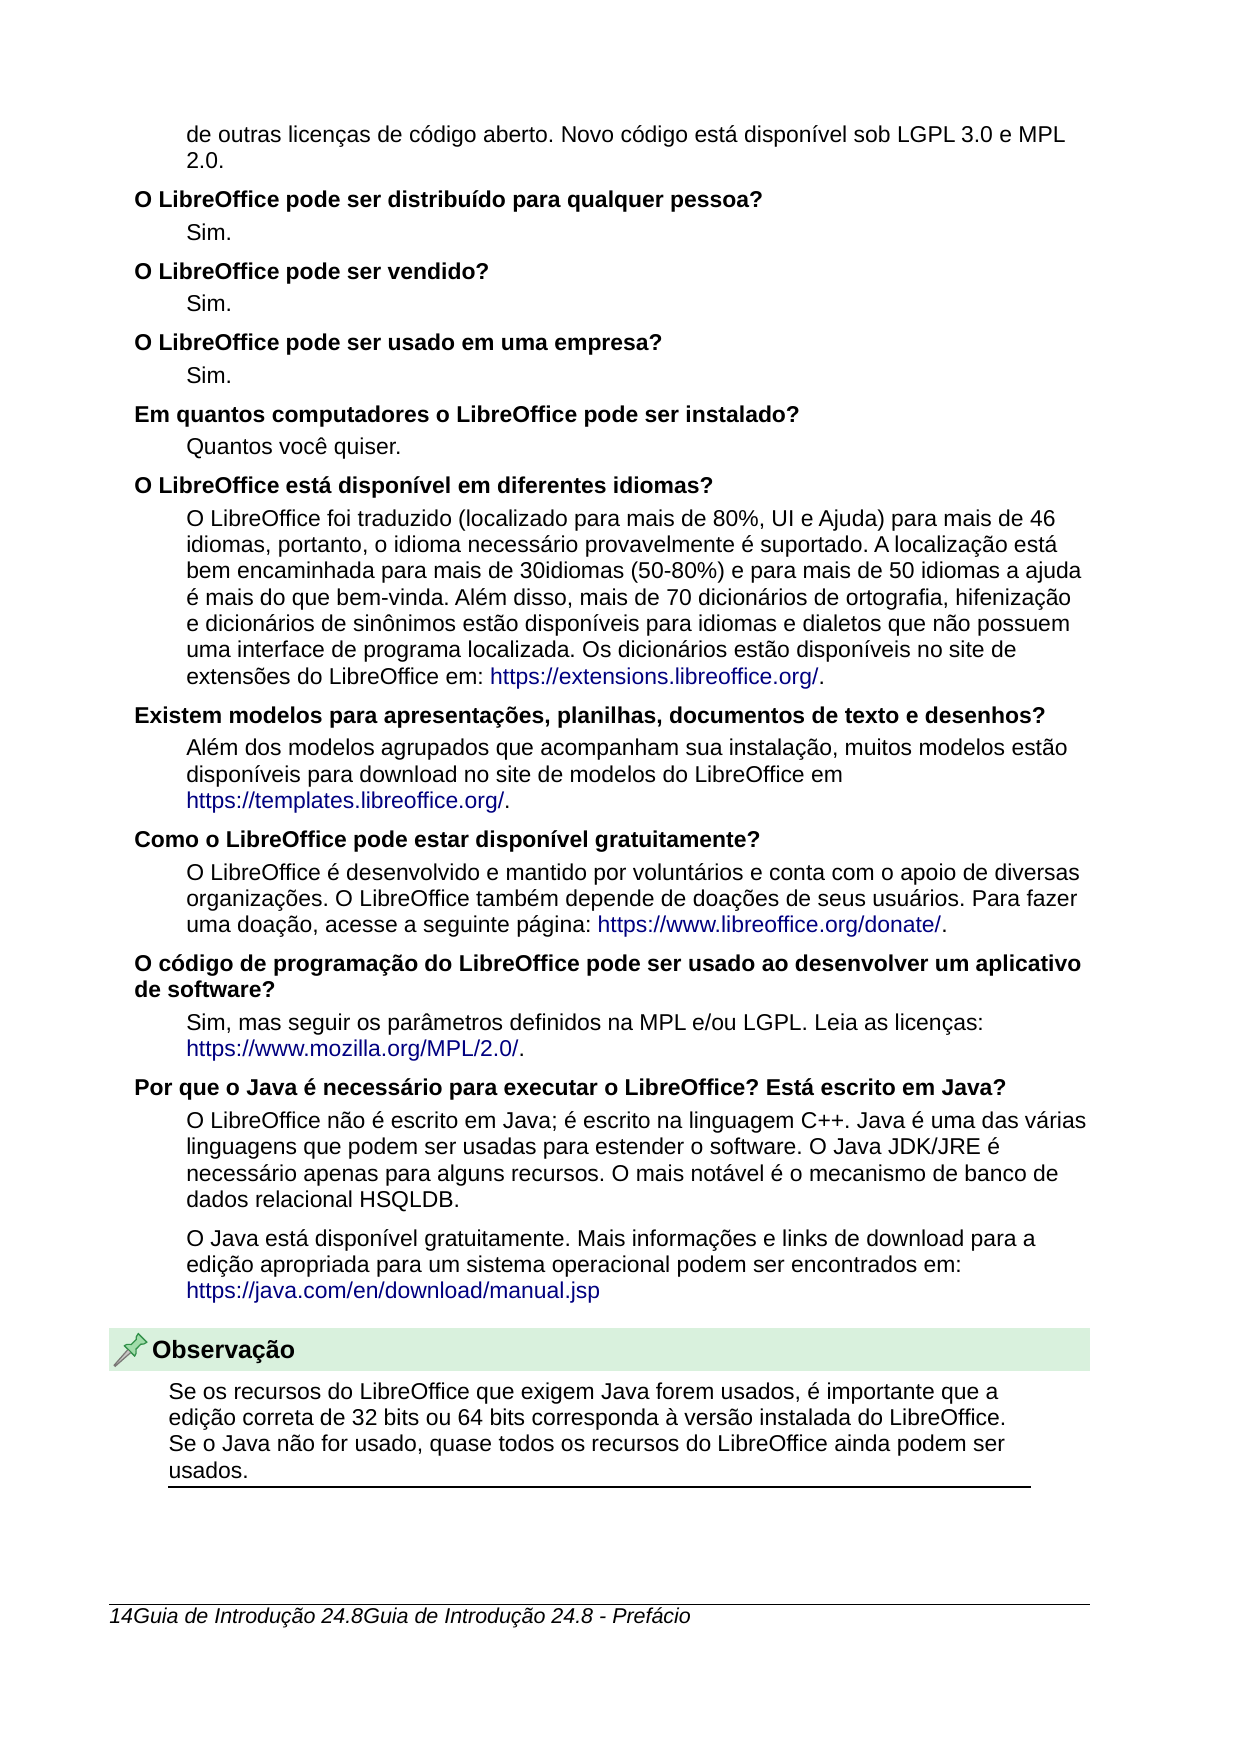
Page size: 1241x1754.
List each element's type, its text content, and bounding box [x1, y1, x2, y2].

text O LibreOffice não é escrito em Java; é escrito na linguagem C++. Java é uma das várias linguagens que podem ser usadas para estender o software. O Java JDK/JRE é necessário apenas para alguns recursos. O mais notável é o mecanismo de banco de dados relacional HSQLDB. [186, 1107, 1090, 1212]
text Além dos modelos agrupados que acompanham sua instalação, muitos modelos estão disponíveis para download no site de modelos do LibreOffice em https://templates.libreoffice.org/. [186, 734, 1090, 813]
text O LibreOffice está disponível em diferentes idiomas? [134, 472, 1090, 498]
text O Java está disponível gratuitamente. Mais informações e links de download para a edição apropriada para um sistema operacional podem ser encontrados em: https://java.com/en/download/manual.jsp [186, 1225, 1090, 1304]
text Sim. [186, 290, 1090, 317]
text de outras licenças de código aberto. Novo código está disponível sob LGPL 3.0 e MPL 2.0. [186, 121, 1090, 174]
text Se os recursos do LibreOffice que exigem Java forem usados, é importante que a edição correta de 32 bits ou 64 bits corresponda à versão instalada do LibreOffice. Se o Java não for usado, quase todos os recursos do LibreOffice ainda podem ser usados. [168, 1378, 1031, 1486]
text Sim. [186, 362, 1090, 388]
text Como o LibreOffice pode estar disponível gratuitamente? [134, 826, 1090, 852]
text Em quantos computadores o LibreOffice pode ser instalado? [134, 401, 1090, 427]
text O LibreOffice é desenvolvido e mantido por voluntários e conta com o apoio de diversas organizações. O LibreOffice também depende de doações de seus usuários. Para fazer uma doação, acesse a seguinte página: https://www.libreoffice.org/donate/. [186, 858, 1090, 937]
text Quantos você quiser. [186, 433, 1090, 459]
text Sim. [186, 219, 1090, 245]
text O LibreOffice foi traduzido (localizado para mais de 80%, UI e Ajuda) para mais de 46 idiomas, portanto, o idioma necessário provavelmente é suportado. A localização está bem encaminhada para mais de 30idiomas (50-80%) e para mais de 50 idiomas a ajuda é mais do que bem-vinda. Além disso, mais de 70 dicionários de ortografia, hifenização e dicionários de sinônimos estão disponíveis para idiomas e dialetos que não possuem uma interface de programa localizada. Os dicionários estão disponíveis no site de extensões do LibreOffice em: https://extensions.libreoffice.org/. [186, 505, 1090, 689]
text O código de programação do LibreOffice pode ser usado ao desenvolver um aplicativo de software? [134, 950, 1090, 1003]
text O LibreOffice pode ser distribuído para qualquer pessoa? [134, 186, 1090, 213]
subtitle Observação [109, 1328, 1090, 1371]
text Existem modelos para apresentações, planilhas, documentos de texto e desenhos? [134, 702, 1090, 728]
text O LibreOffice pode ser usado em uma empresa? [134, 329, 1090, 356]
text Por que o Java é necessário para executar o LibreOffice? Está escrito em Java? [134, 1074, 1090, 1101]
text O LibreOffice pode ser vendido? [134, 258, 1090, 284]
text Sim, mas seguir os parâmetros definidos na MPL e/ou LGPL. Leia as licenças: https://www.mozilla.org/MPL/2.0/. [186, 1009, 1090, 1062]
